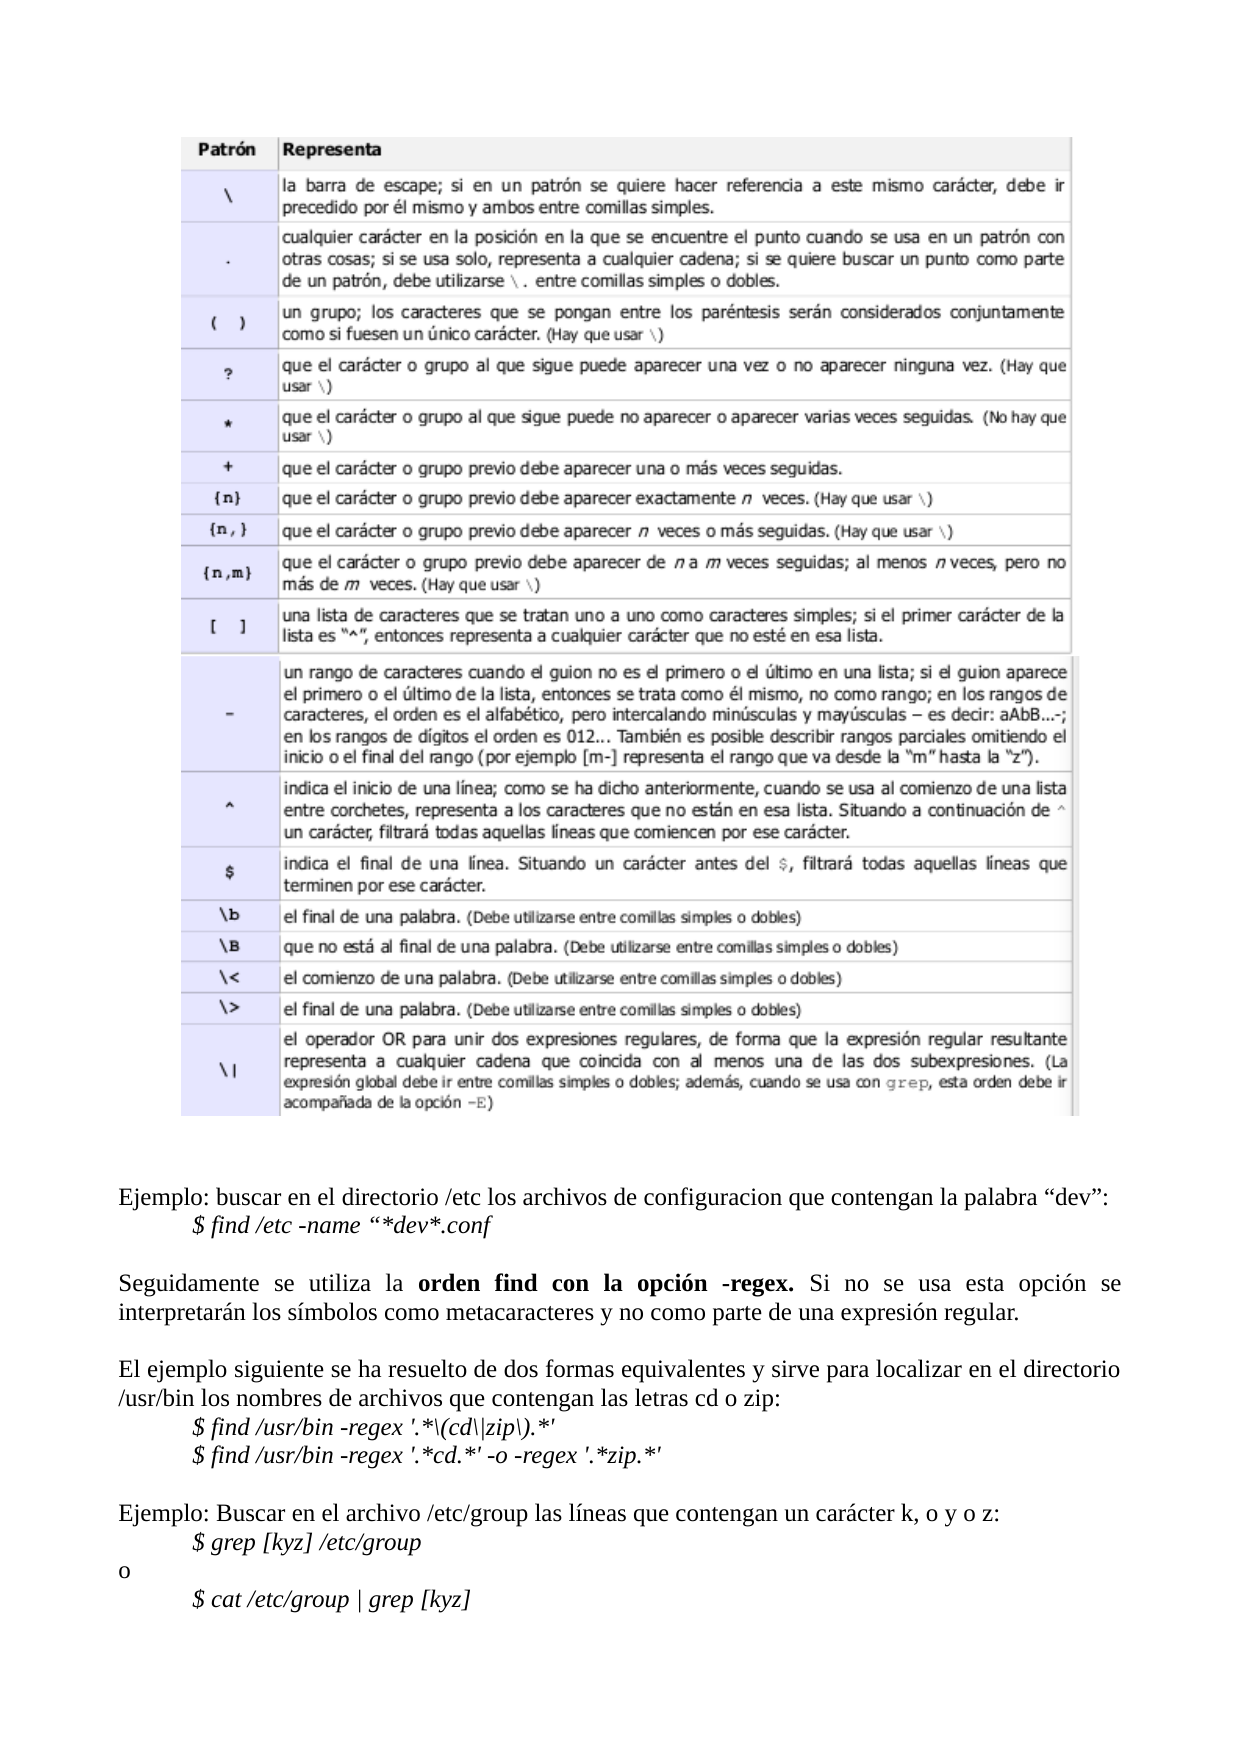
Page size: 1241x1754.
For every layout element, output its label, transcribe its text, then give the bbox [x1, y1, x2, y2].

text $ cat /etc/group | grep [kyz] [118, 1584, 1122, 1613]
text o [118, 1556, 1122, 1584]
text El ejemplo siguiente se ha resuelto de dos formas equivalentes y sirve para localizar en el directorio /usr/bin los nombres de archivos que contengan las letras cd o zip: [118, 1354, 1122, 1412]
text $ find /etc -name “*dev*.conf [118, 1211, 1122, 1239]
text $ find /usr/bin -regex '.*cd.*' -o -regex '.*zip.*' [118, 1441, 1122, 1469]
picture [181, 137, 1080, 1116]
text Seguidamente se utiliza la orden find con la opción -regex. Si no se usa esta opción se interpretarán los símbolos como metacaracteres y no como parte de una expresión regular. [118, 1268, 1122, 1326]
text $ grep [kyz] /etc/group [118, 1527, 1122, 1556]
text Ejemplo: Buscar en el archivo /etc/group las líneas que contengan un carácter k, o y o z: [118, 1498, 1122, 1527]
text Ejemplo: buscar en el directorio /etc los archivos de configuracion que contengan la palabra “dev”: [118, 1182, 1122, 1211]
text $ find /usr/bin -regex '.*\(cd\|zip\).*' [118, 1412, 1122, 1441]
